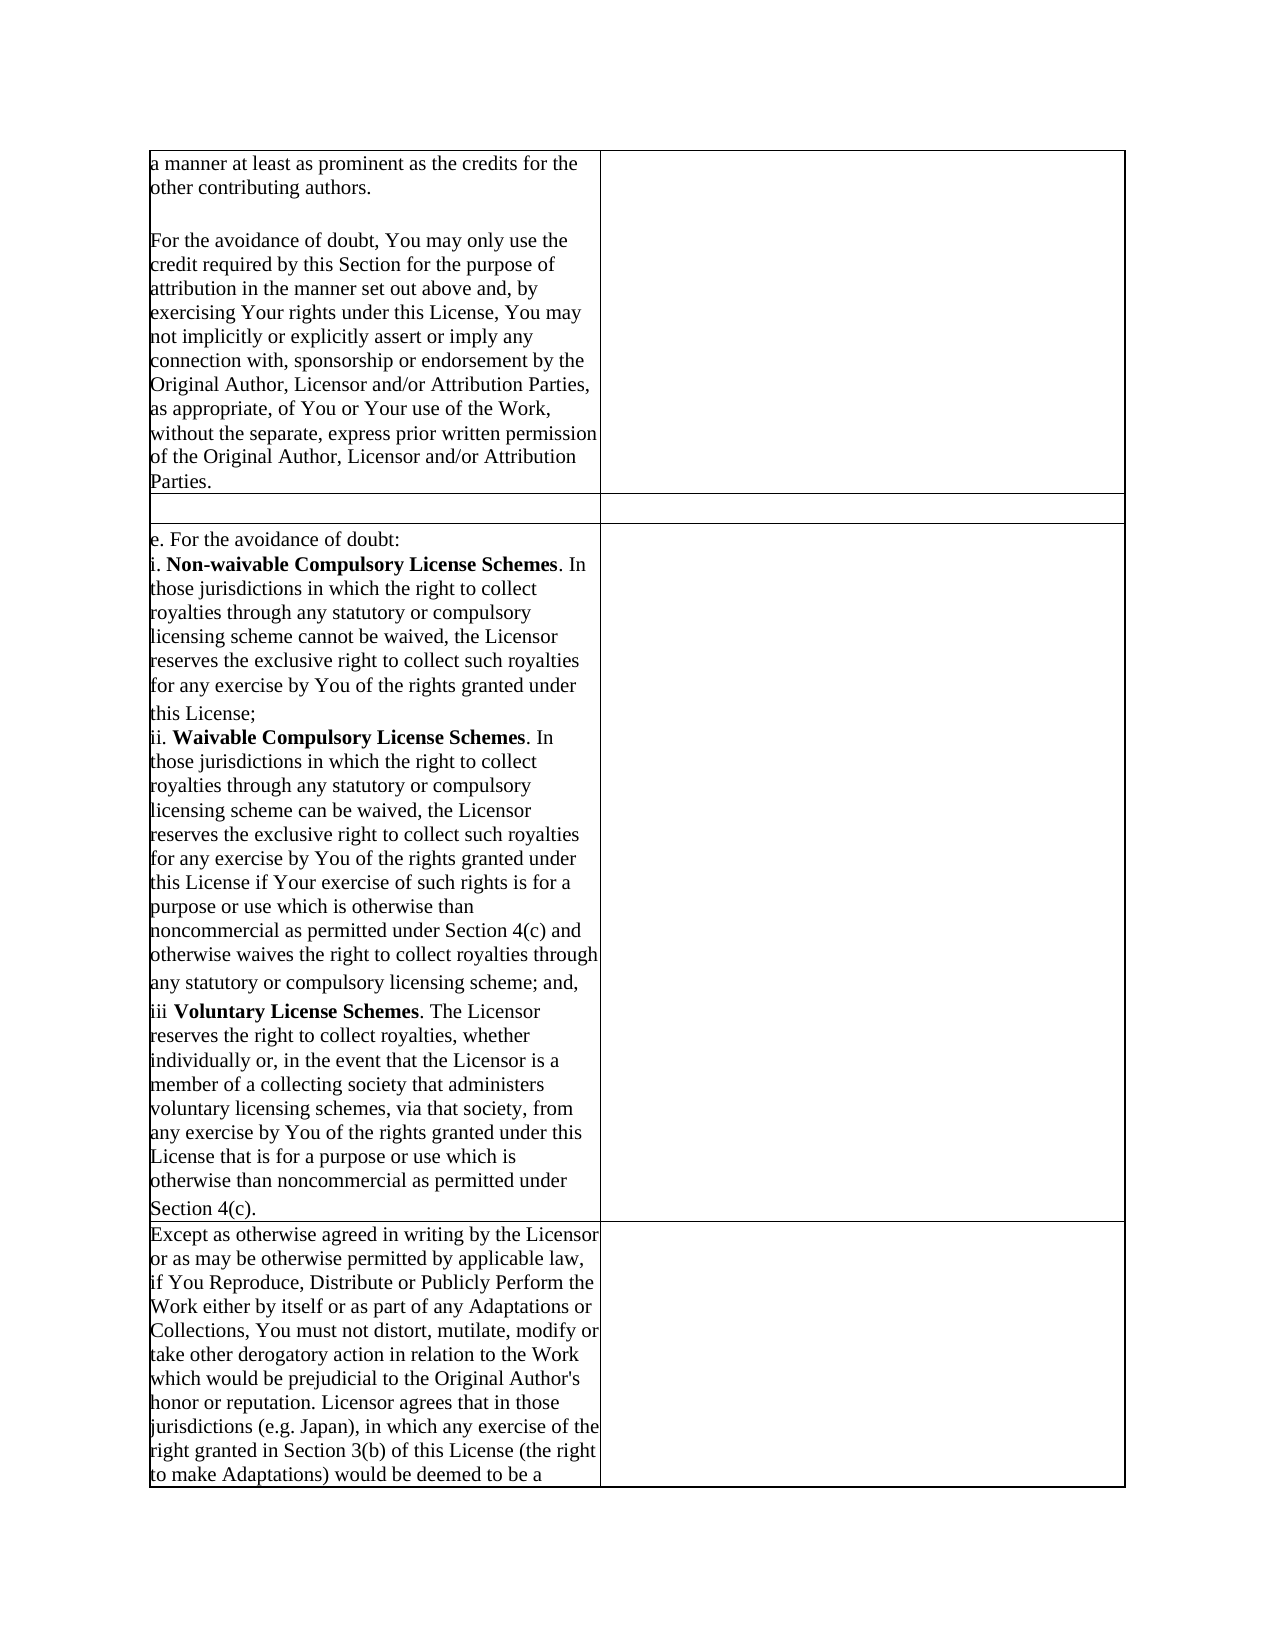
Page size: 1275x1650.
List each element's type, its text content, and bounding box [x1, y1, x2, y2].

table_cell Except as otherwise agreed in writing by the Licensor or as may be otherwise permitted by applicable law, if You Reproduce, Distribute or Publicly Perform the Work either by itself or as part of any Adaptations or Collections, You must not distort, mutilate, modify or take other derogatory action in relation to the Work which would be prejudicial to the Original Author's honor or reputation. Licensor agrees that in those jurisdictions (e.g. Japan), in which any exercise of the right granted in Section 3(b) of this License (the right to make Adaptations) would be deemed to be a [151, 1222, 600, 1486]
table_cell e. For the avoidance of doubt: i. Non-waivable Compulsory License Schemes. In those jurisdictions in which the right to collect royalties through any statutory or compulsory licensing scheme cannot be waived, the Licensor reserves the exclusive right to collect such royalties for any exercise by You of the rights granted under this License; ii. Waivable Compulsory License Schemes. In those jurisdictions in which the right to collect royalties through any statutory or compulsory licensing scheme can be waived, the Licensor reserves the exclusive right to collect such royalties for any exercise by You of the rights granted under this License if Your exercise of such rights is for a purpose or use which is otherwise than noncommercial as permitted under Section 4(c) and otherwise waives the right to collect royalties through any statutory or compulsory licensing scheme; and, iii Voluntary License Schemes. The Licensor reserves the right to collect royalties, whether individually or, in the event that the Licensor is a member of a collecting society that administers voluntary licensing schemes, via that society, from any exercise by You of the rights granted under this License that is for a purpose or use which is otherwise than noncommercial as permitted under Section 4(c). [151, 524, 600, 1221]
table_cell [601, 494, 1124, 522]
table_cell [601, 151, 1124, 493]
table_cell [601, 524, 1124, 1221]
table_cell [601, 1222, 1124, 1486]
table_cell [151, 494, 600, 522]
table_cell a manner at least as prominent as the credits for the other contributing authors. For the avoidance of doubt, You may only use the credit required by this Section for the purpose of attribution in the manner set out above and, by exercising Your rights under this License, You may not implicitly or explicitly assert or imply any connection with, sponsorship or endorsement by the Original Author, Licensor and/or Attribution Parties, as appropriate, of You or Your use of the Work, without the separate, express prior written permission of the Original Author, Licensor and/or Attribution Parties. [151, 151, 600, 493]
